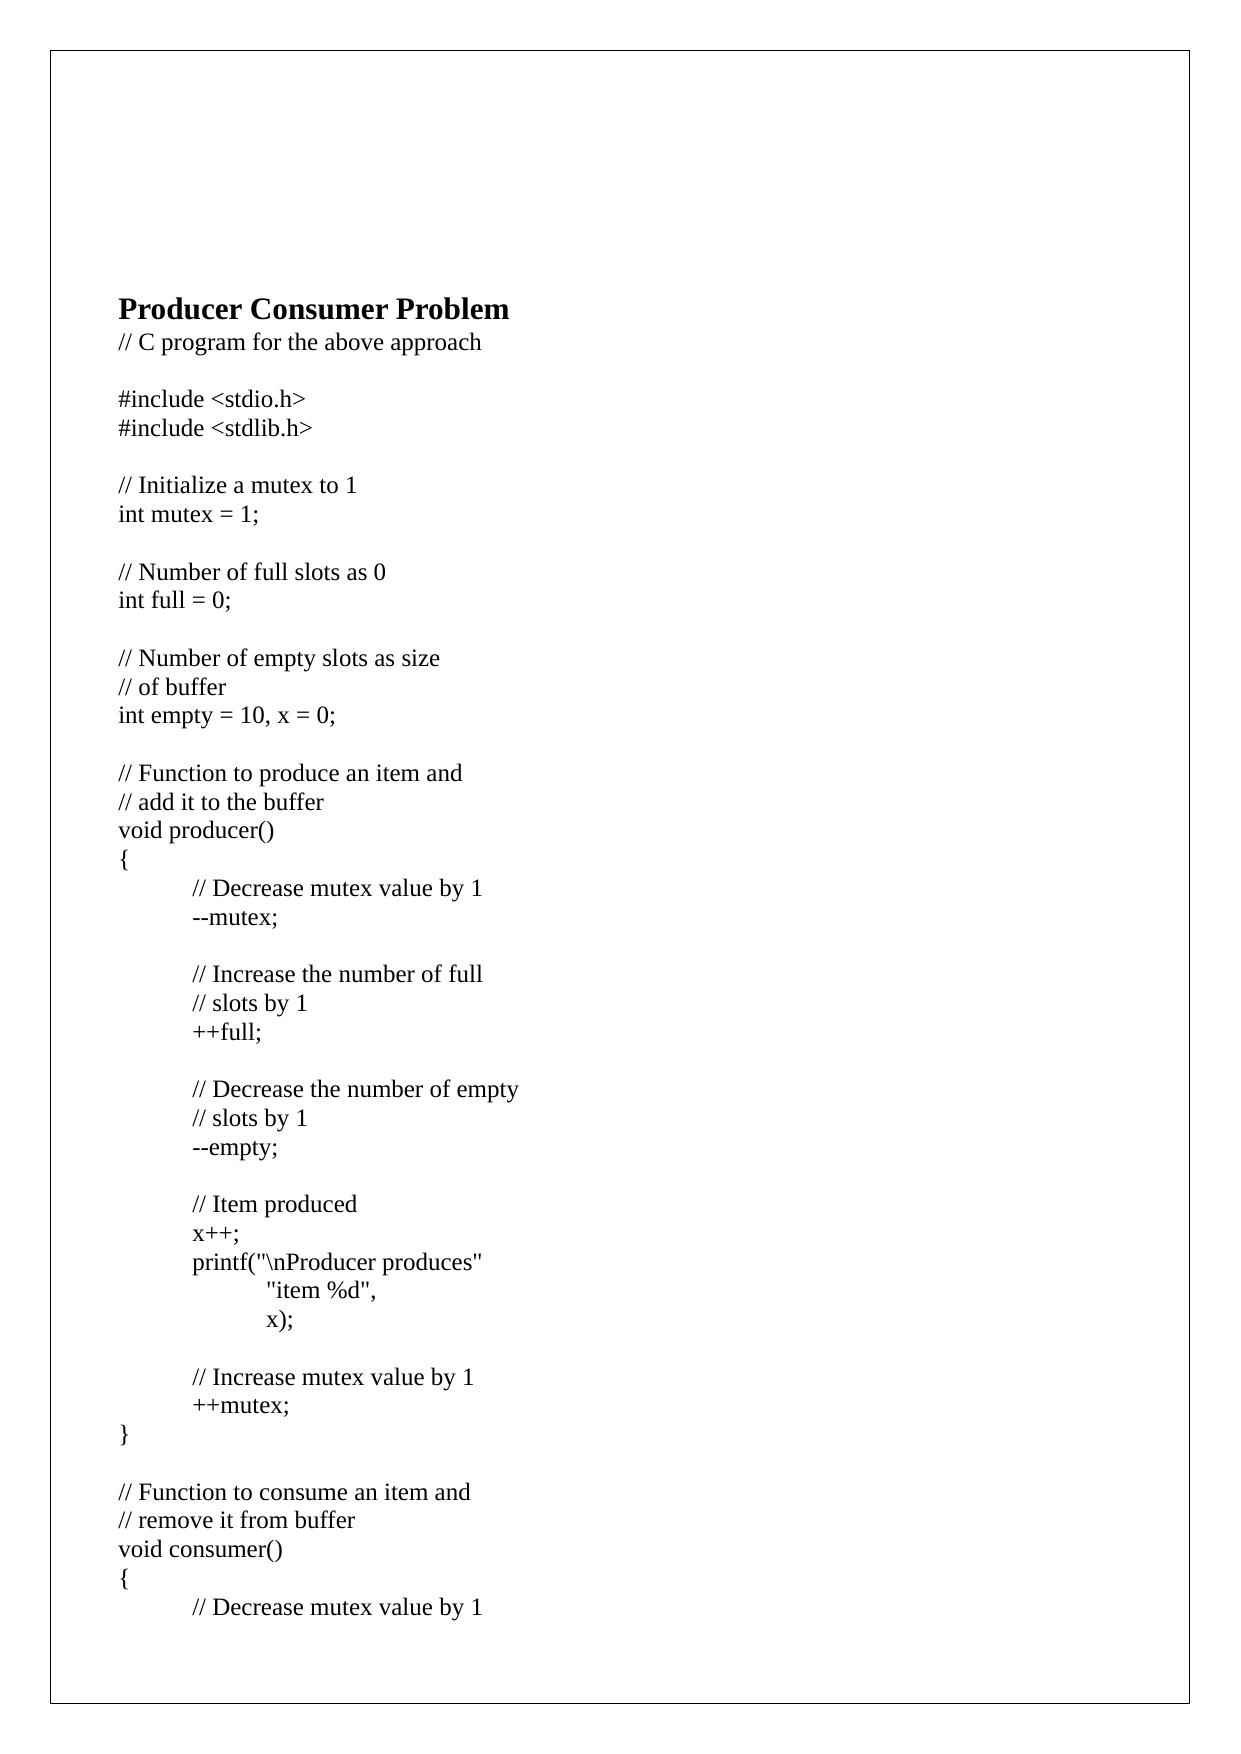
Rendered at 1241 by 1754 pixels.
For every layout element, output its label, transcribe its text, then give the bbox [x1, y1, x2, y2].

text int empty = 10, x = 0; [118, 700, 1122, 729]
text // C program for the above approach [118, 327, 1122, 355]
text // Decrease mutex value by 1 [118, 873, 1122, 902]
text Producer Consumer Problem [118, 291, 1122, 327]
text // Initialize a mutex to 1 [118, 470, 1122, 499]
text // Decrease mutex value by 1 [118, 1592, 1122, 1620]
text ++full; [118, 1017, 1122, 1045]
text { [118, 844, 1122, 873]
text x++; [118, 1218, 1122, 1247]
text // Increase the number of full [118, 959, 1122, 988]
text #include <stdlib.h> [118, 413, 1122, 442]
text // of buffer [118, 672, 1122, 700]
text int full = 0; [118, 585, 1122, 614]
text // remove it from buffer [118, 1505, 1122, 1534]
text // slots by 1 [118, 1103, 1122, 1132]
text // slots by 1 [118, 988, 1122, 1017]
text // Number of full slots as 0 [118, 557, 1122, 585]
text ++mutex; [118, 1390, 1122, 1419]
text int mutex = 1; [118, 499, 1122, 528]
text --empty; [118, 1132, 1122, 1160]
text // Function to consume an item and [118, 1477, 1122, 1505]
text #include <stdio.h> [118, 384, 1122, 413]
text void consumer() [118, 1534, 1122, 1563]
text // Function to produce an item and [118, 758, 1122, 787]
text "item %d", [118, 1275, 1122, 1304]
text } [118, 1419, 1122, 1448]
text // Increase mutex value by 1 [118, 1362, 1122, 1390]
text --mutex; [118, 902, 1122, 930]
text // Number of empty slots as size [118, 643, 1122, 672]
text void producer() [118, 815, 1122, 844]
text // add it to the buffer [118, 787, 1122, 815]
text printf("\nProducer produces" [118, 1247, 1122, 1275]
text x); [118, 1304, 1122, 1333]
text { [118, 1563, 1122, 1592]
text // Item produced [118, 1189, 1122, 1218]
text // Decrease the number of empty [118, 1074, 1122, 1103]
